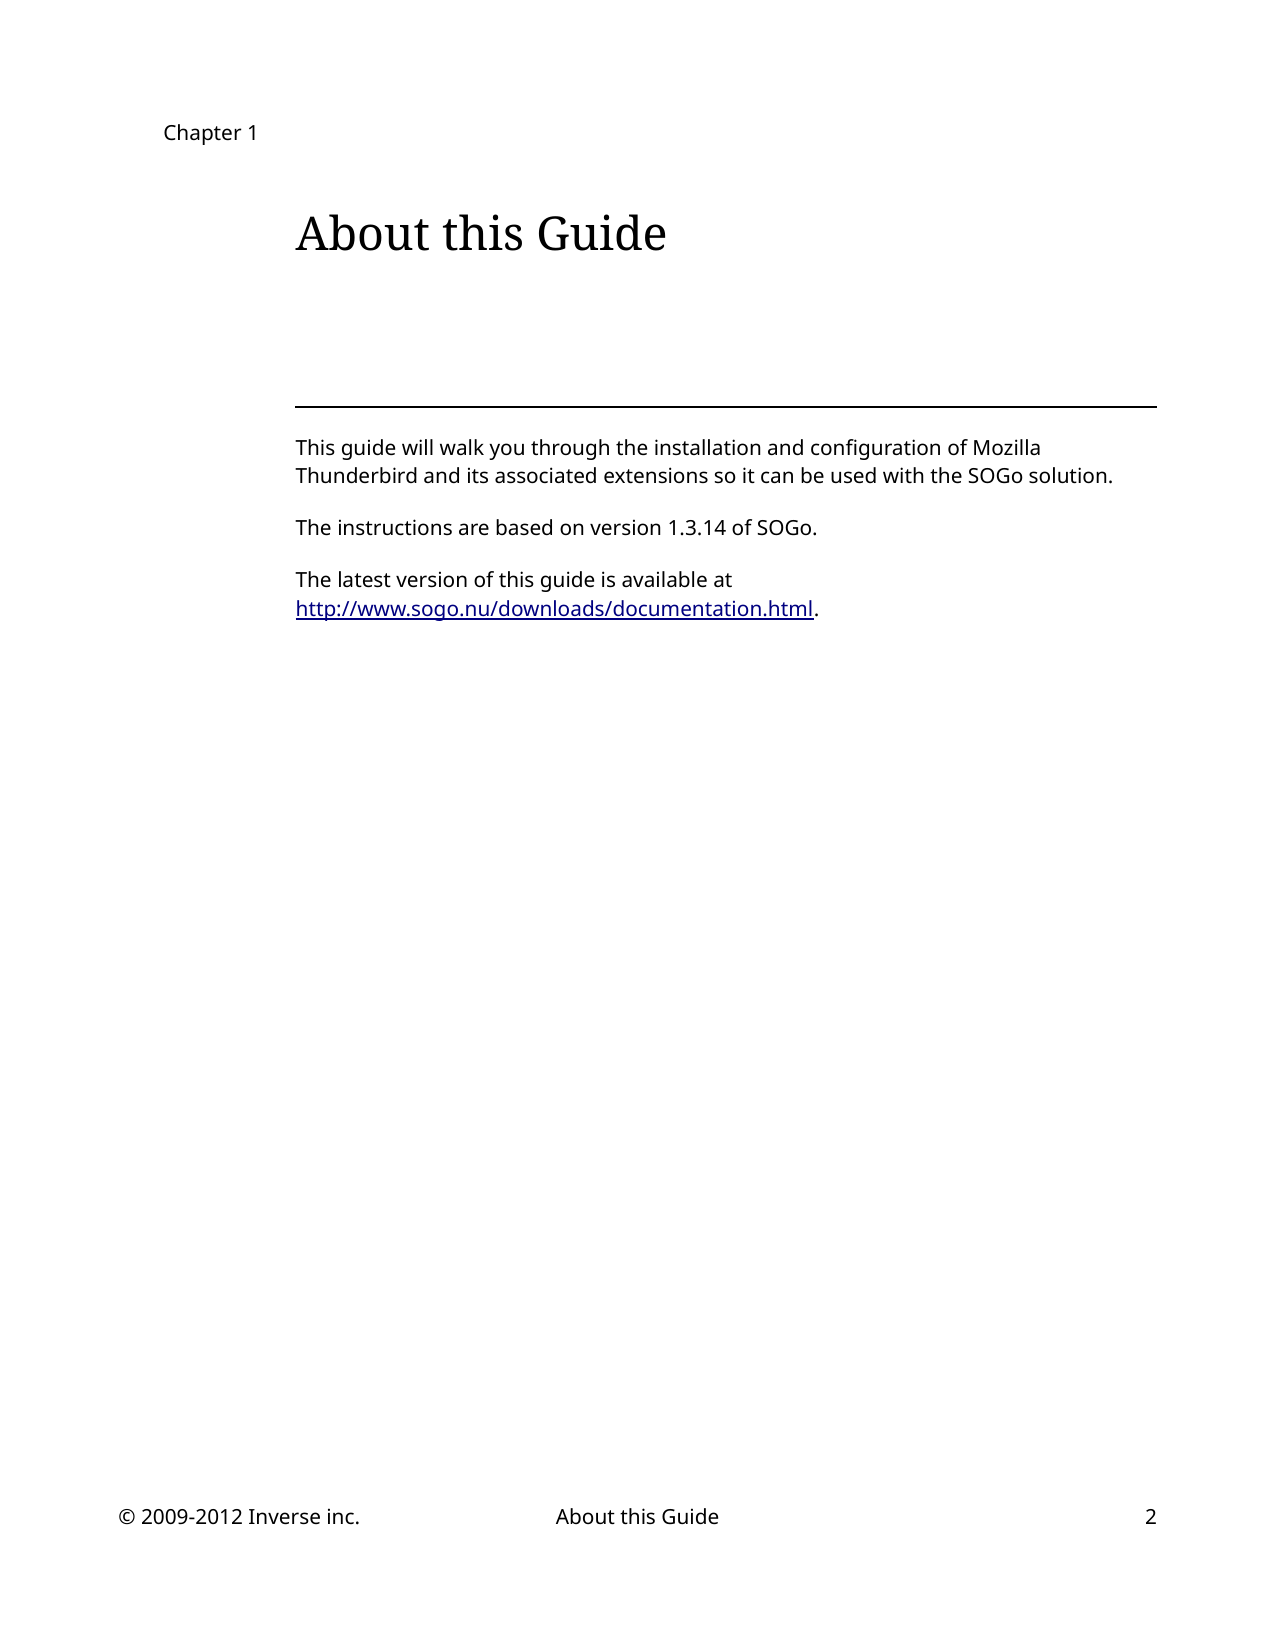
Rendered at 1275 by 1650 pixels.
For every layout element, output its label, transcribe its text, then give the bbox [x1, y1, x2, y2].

subtitle About this Guide [295, 201, 1157, 406]
text The instructions are based on version 1.3.14 of SOGo. [295, 513, 1157, 542]
text This guide will walk you through the installation and configuration of Mozilla Thunderbird and its associated extensions so it can be used with the SOGo solution. [295, 433, 1157, 490]
text The latest version of this guide is available at http://www.sogo.nu/downloads/documentation.html. [295, 566, 1157, 622]
